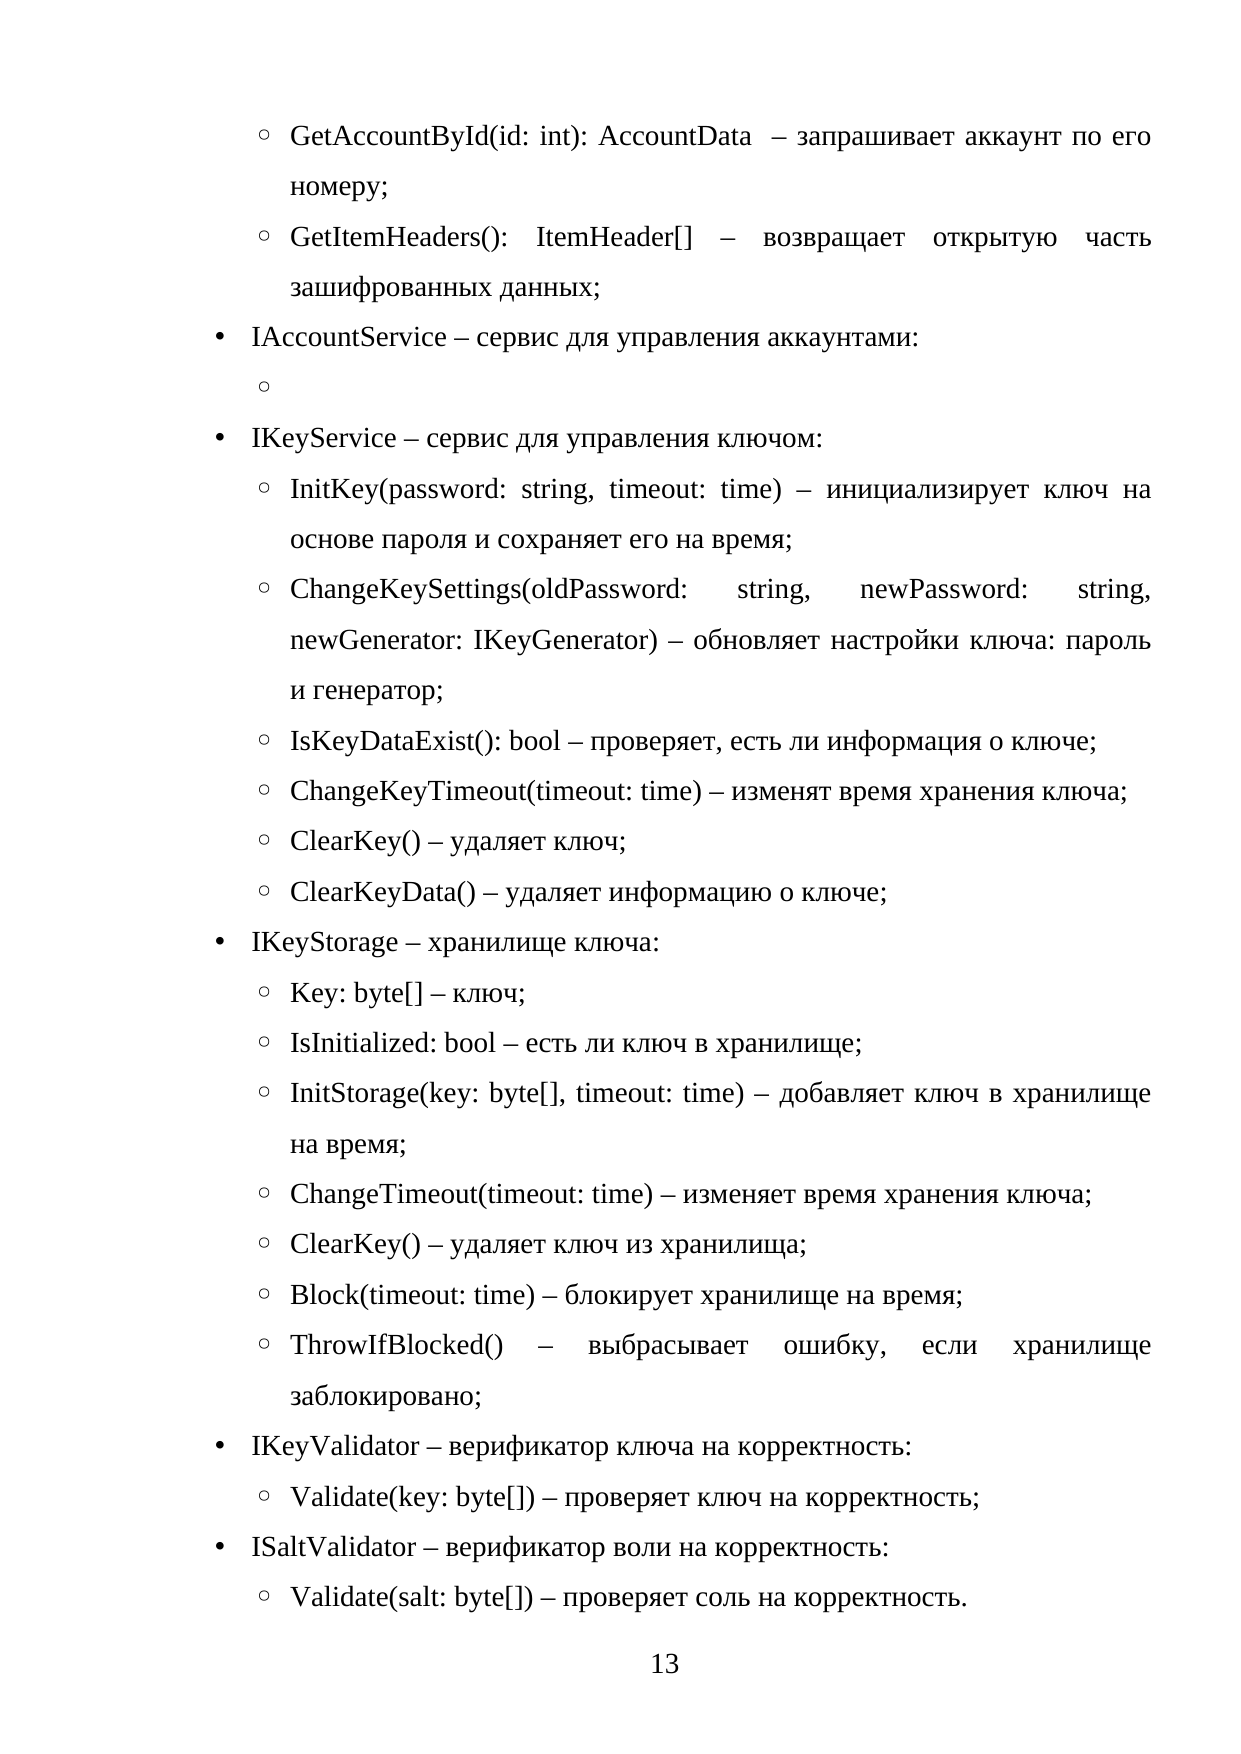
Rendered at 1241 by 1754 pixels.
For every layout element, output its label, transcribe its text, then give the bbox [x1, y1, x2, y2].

list ChangeTimeout(timeout: time) – изменяет время хранения ключа; [252, 1176, 1152, 1210]
list IsKeyDataExist(): bool – проверяет, есть ли информация о ключе; [252, 723, 1152, 756]
list IKeyService – сервис для управления ключом: [215, 420, 1152, 454]
list Validate(salt: byte[]) – проверяет соль на корректность. [252, 1579, 1152, 1613]
list ChangeKeySettings(oldPassword: string, newPassword: string, newGenerator: IKeyGenerator) – обновляет настройки ключа: пароль и генератор; [252, 572, 1152, 706]
list Block(timeout: time) – блокирует хранилище на время; [252, 1277, 1152, 1311]
list IKeyStorage – хранилище ключа: [215, 924, 1152, 958]
list IKeyValidator – верификатор ключа на корректность: [215, 1428, 1152, 1462]
list GetItemHeaders(): ItemHeader[] – возвращает открытую часть зашифрованных данных; [252, 219, 1152, 303]
list ThrowIfBlocked() – выбрасывает ошибку, если хранилище заблокировано; [252, 1327, 1152, 1411]
list ISaltValidator – верификатор воли на корректность: [215, 1529, 1152, 1563]
list ChangeKeyTimeout(timeout: time) – изменят время хранения ключа; [252, 773, 1152, 807]
list IsInitialized: bool – есть ли ключ в хранилище; [252, 1025, 1152, 1059]
list Key: byte[] – ключ; [252, 975, 1152, 1008]
list ClearKeyData() – удаляет информацию о ключе; [252, 874, 1152, 907]
list ClearKey() – удаляет ключ из хранилища; [252, 1227, 1152, 1260]
list Validate(key: byte[]) – проверяет ключ на корректность; [252, 1479, 1152, 1512]
list InitStorage(key: byte[], timeout: time) – добавляет ключ в хранилище на время; [252, 1076, 1152, 1159]
list GetAccountById(id: int): AccountData – запрашивает аккаунт по его номеру; [252, 118, 1152, 202]
list ClearKey() – удаляет ключ; [252, 823, 1152, 857]
list InitKey(password: string, timeout: time) – инициализирует ключ на основе пароля и сохраняет его на время; [252, 471, 1152, 555]
list IAccountService – сервис для управления аккаунтами: [215, 319, 1152, 353]
